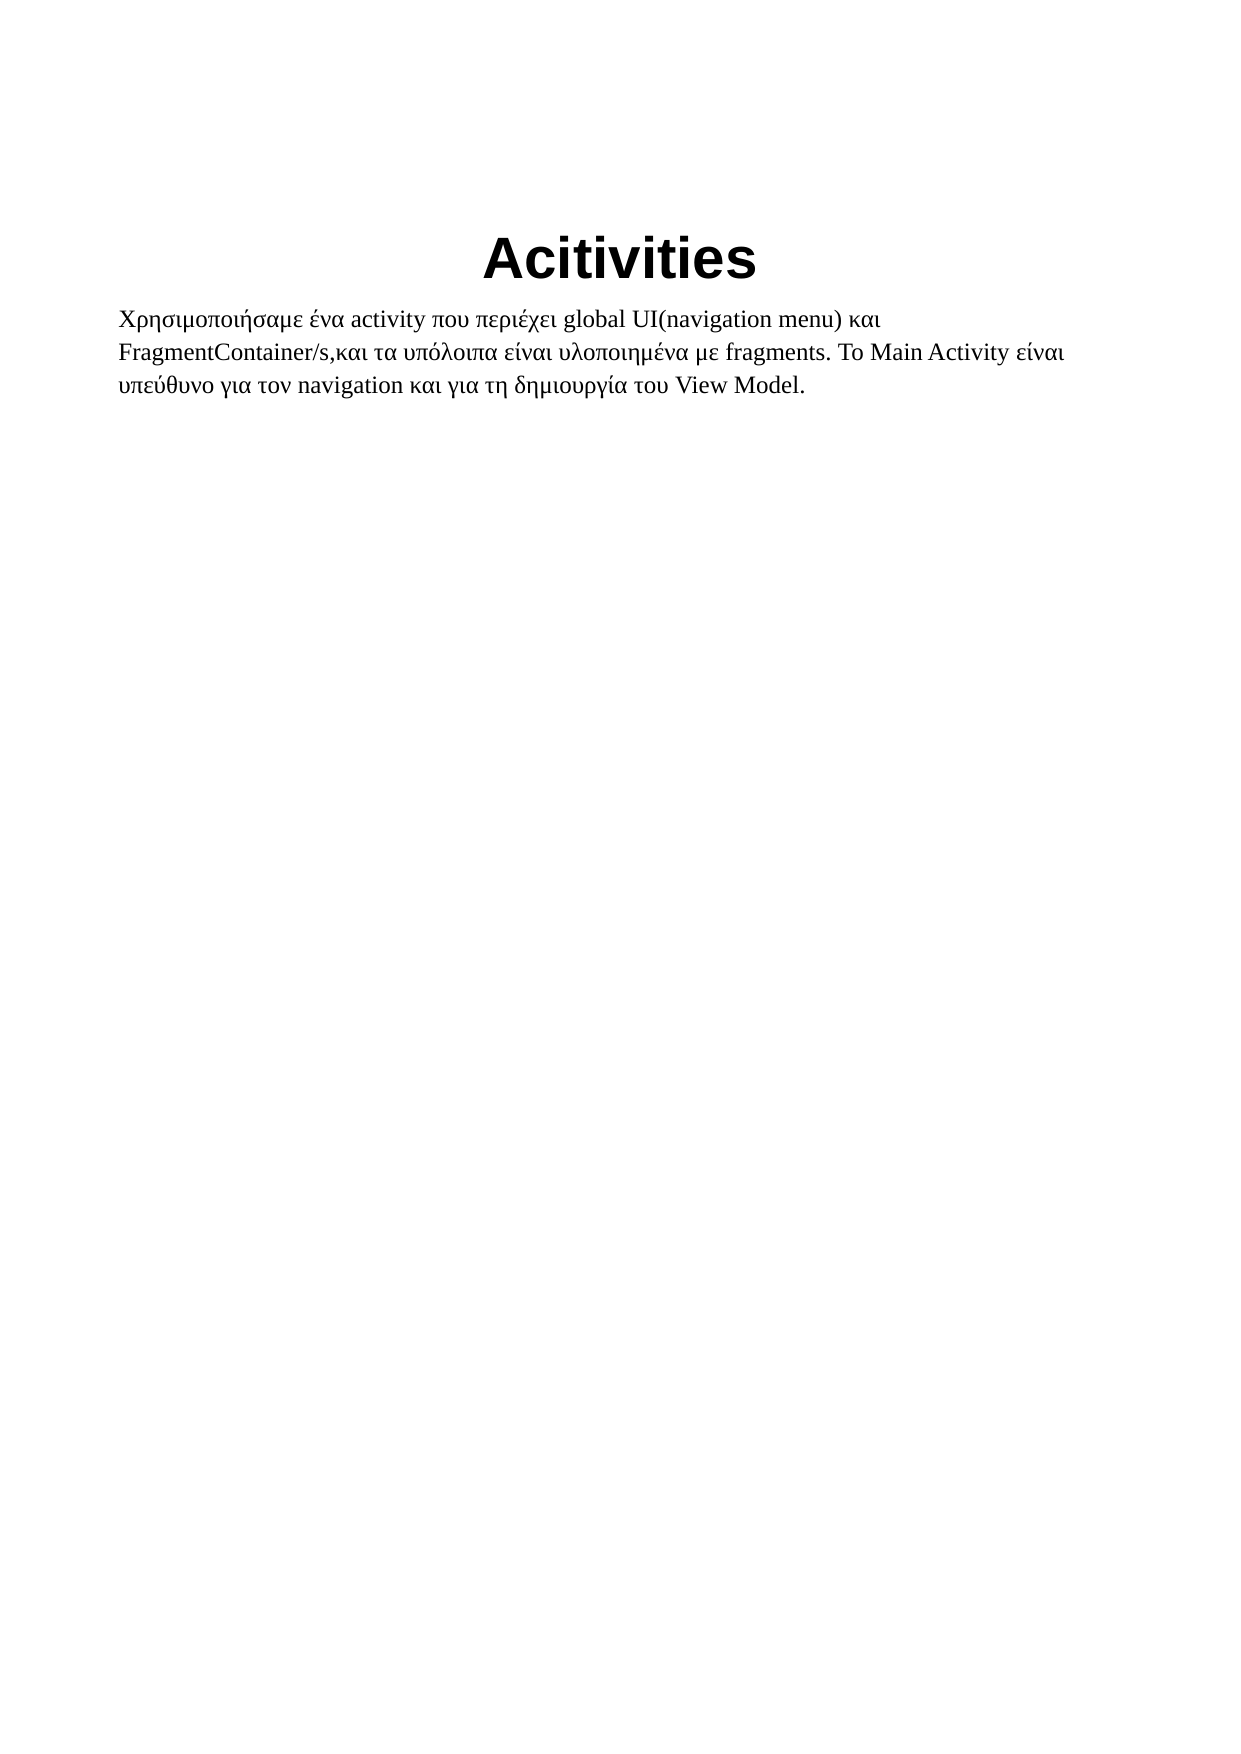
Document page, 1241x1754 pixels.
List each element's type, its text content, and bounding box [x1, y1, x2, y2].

text Χρησιμοποιήσαμε ένα activity που περιέχει global UI(navigation menu) και FragmentContainer/s,και τα υπόλοιπα είναι υλοποιημένα με fragments. Το Main Activity είναι υπεύθυνο για τον navigation και για τη δημιουργία του View Model. [118, 304, 1122, 399]
title Acitivities [118, 224, 1122, 291]
